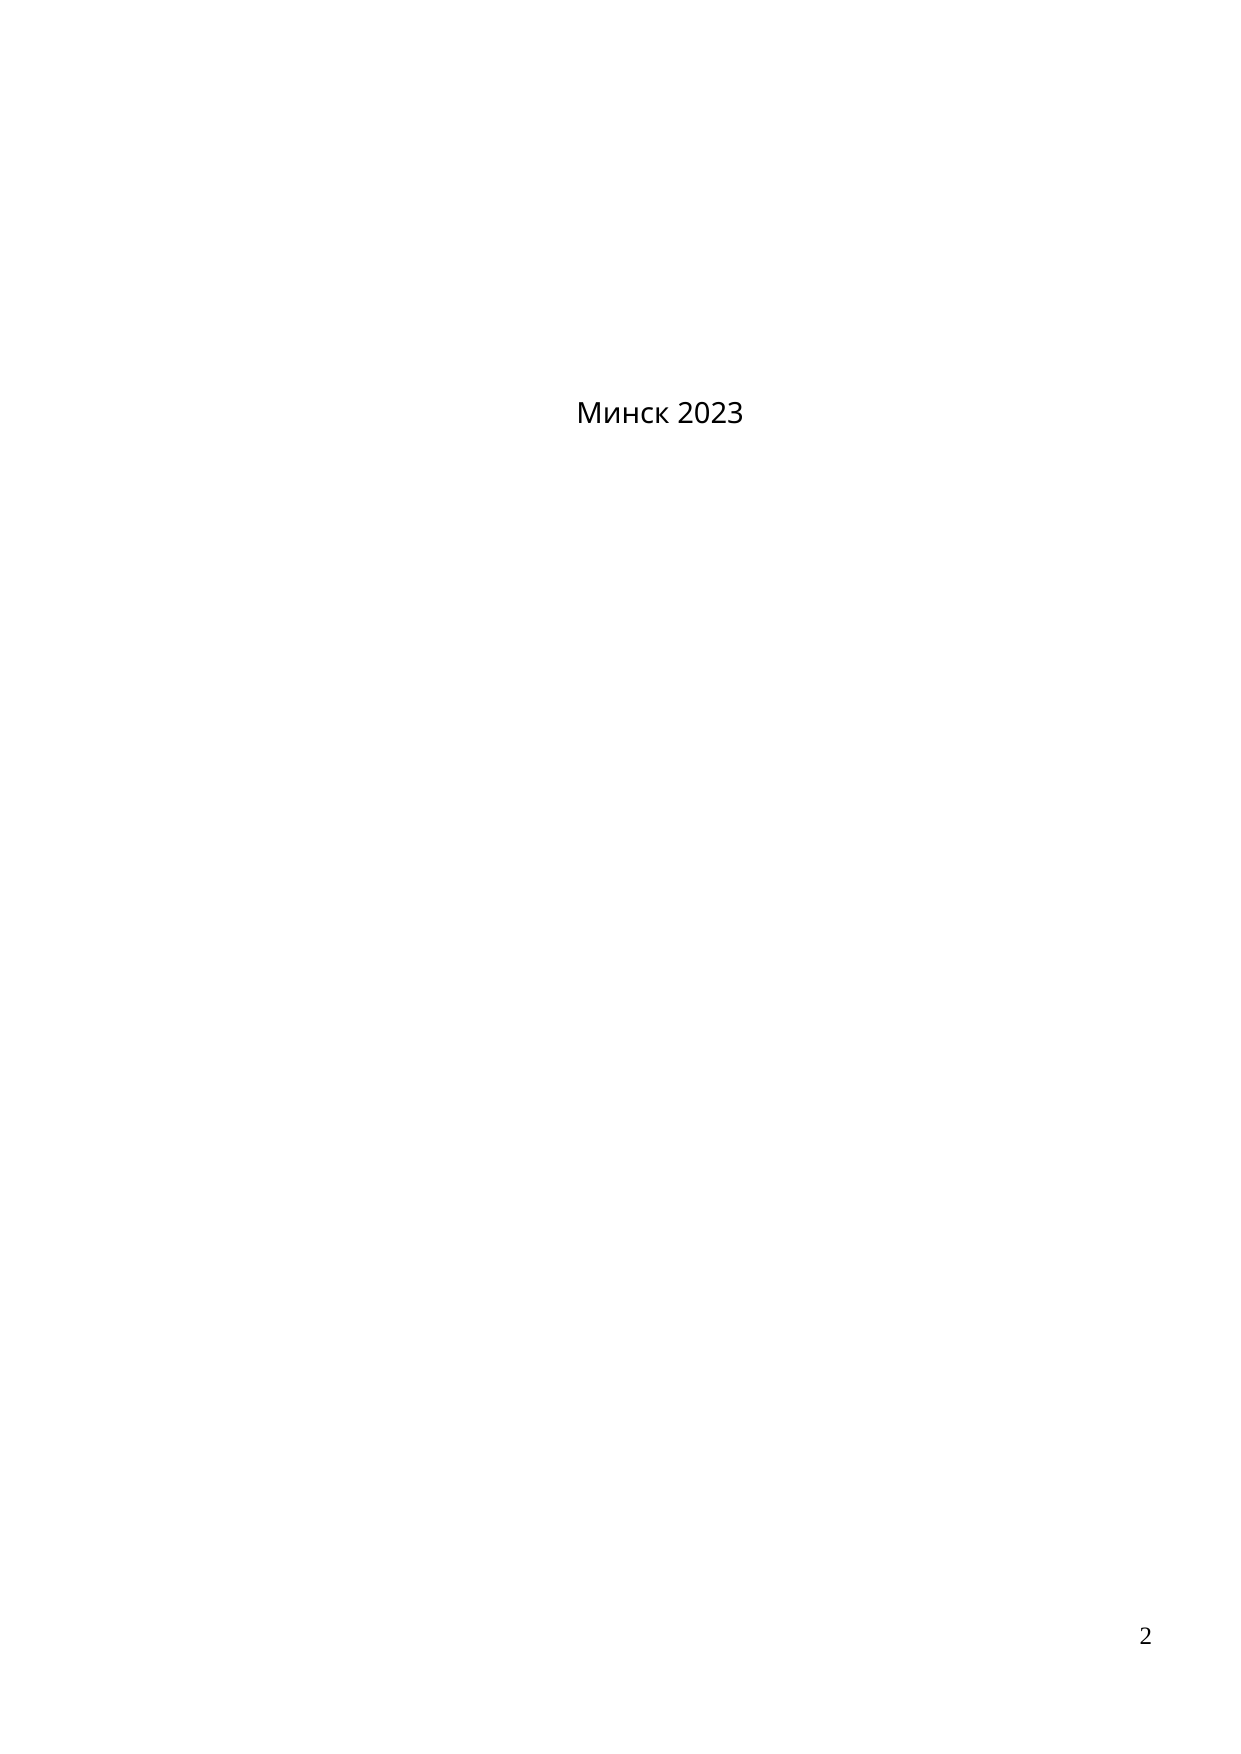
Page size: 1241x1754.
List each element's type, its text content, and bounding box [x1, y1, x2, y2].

text Минск 2023 [177, 392, 1143, 432]
